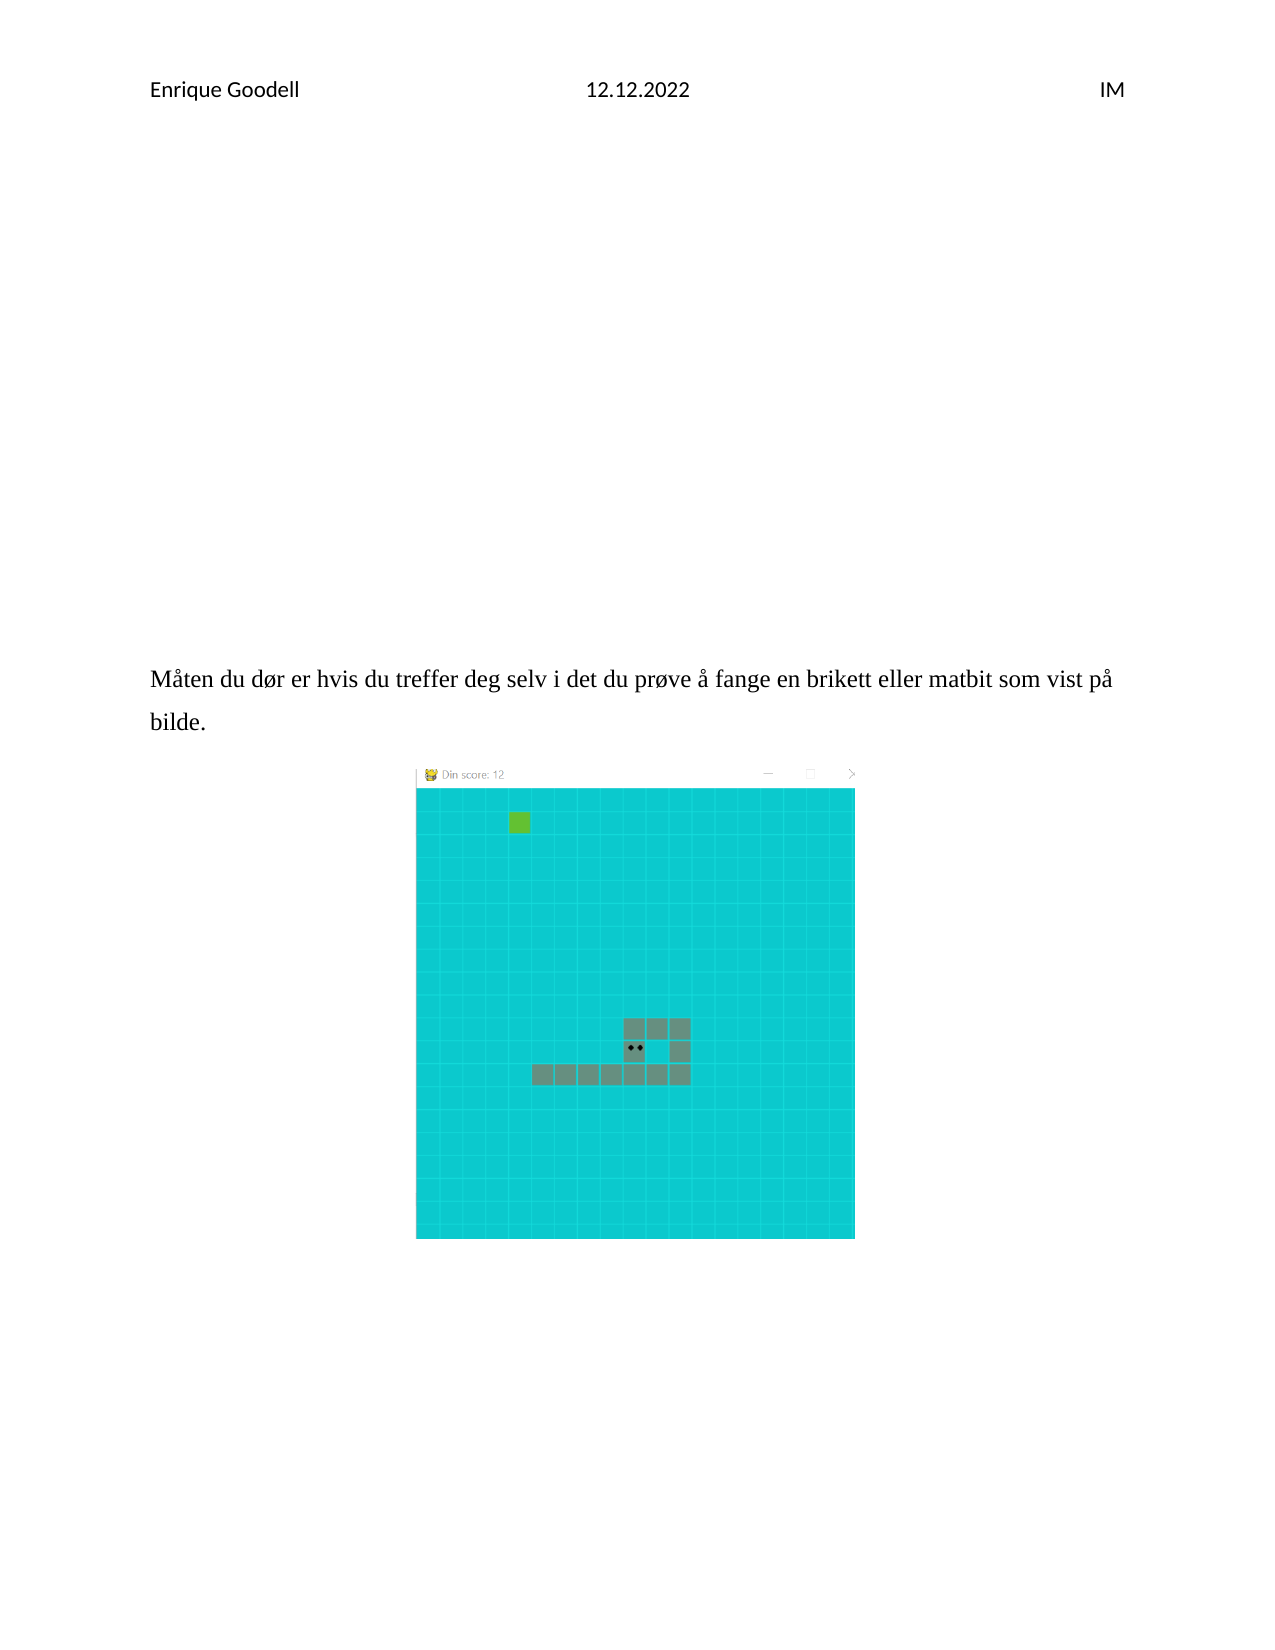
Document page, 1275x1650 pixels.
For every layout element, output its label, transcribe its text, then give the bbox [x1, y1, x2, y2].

text Måten du dør er hvis du treffer deg selv i det du prøve å fange en brikett eller matbit som vist på bilde. [150, 664, 1125, 736]
